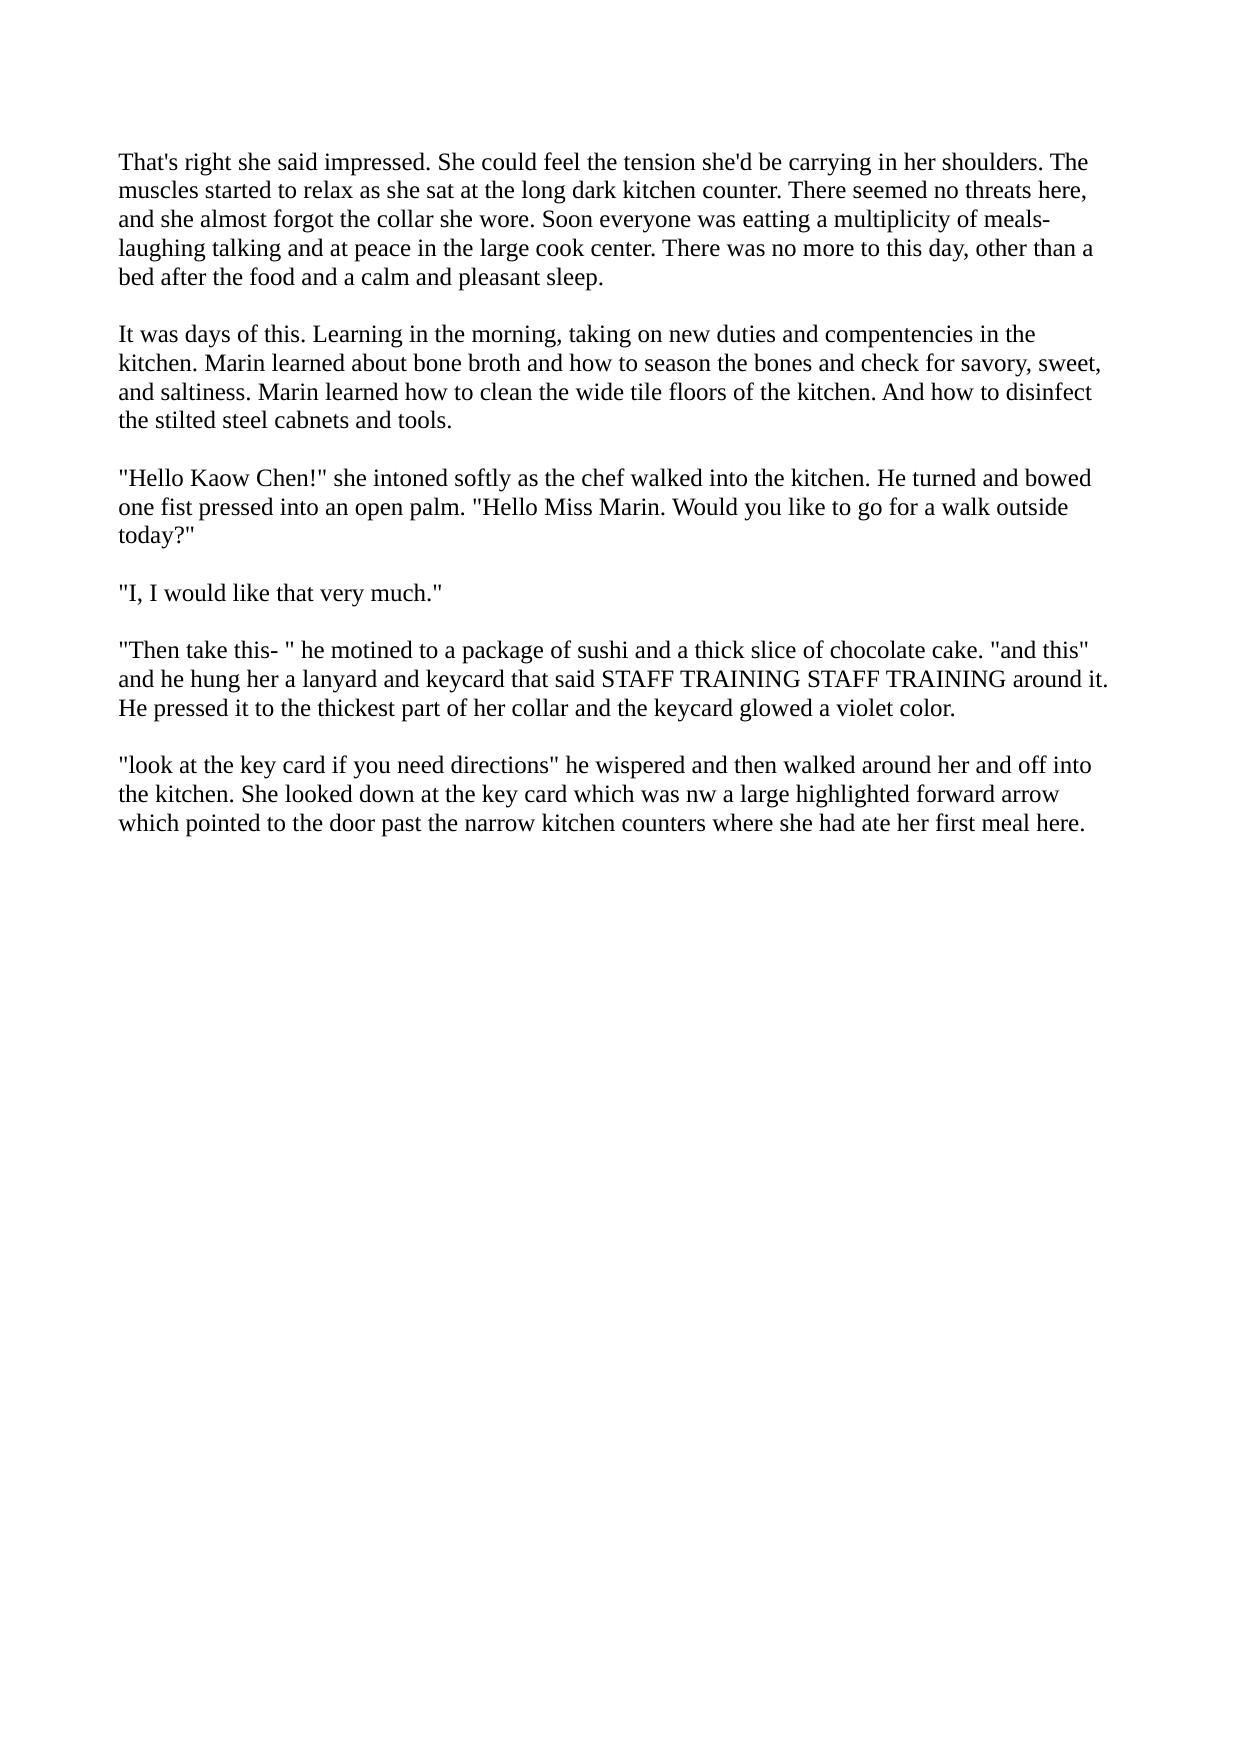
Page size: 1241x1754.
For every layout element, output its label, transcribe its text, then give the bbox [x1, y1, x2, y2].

text That's right she said impressed. She could feel the tension she'd be carrying in her shoulders. The muscles started to relax as she sat at the long dark kitchen counter. There seemed no threats here, and she almost forgot the collar she wore. Soon everyone was eatting a multiplicity of meals- laughing talking and at peace in the large cook center. There was no more to this day, other than a bed after the food and a calm and pleasant sleep. [118, 118, 1122, 291]
text "look at the key card if you need directions" he wispered and then walked around her and off into the kitchen. She looked down at the key card which was nw a large highlighted forward arrow which pointed to the door past the narrow kitchen counters where she had ate her first meal here. [118, 751, 1122, 837]
text It was days of this. Learning in the morning, taking on new duties and compentencies in the kitchen. Marin learned about bone broth and how to season the bones and check for savory, sweet, and saltiness. Marin learned how to clean the wide tile floors of the kitchen. And how to disinfect the stilted steel cabnets and tools. [118, 319, 1122, 434]
text "Hello Kaow Chen!" she intoned softly as the chef walked into the kitchen. He turned and bowed one fist pressed into an open palm. "Hello Miss Marin. Would you like to go for a walk outside today?" "I, I would like that very much." "Then take this- " he motined to a package of sushi and a thick slice of chocolate cake. "and this" and he hung her a lanyard and keycard that said STAFF TRAINING STAFF TRAINING around it. He pressed it to the thickest part of her collar and the keycard glowed a violet color. [118, 463, 1122, 722]
